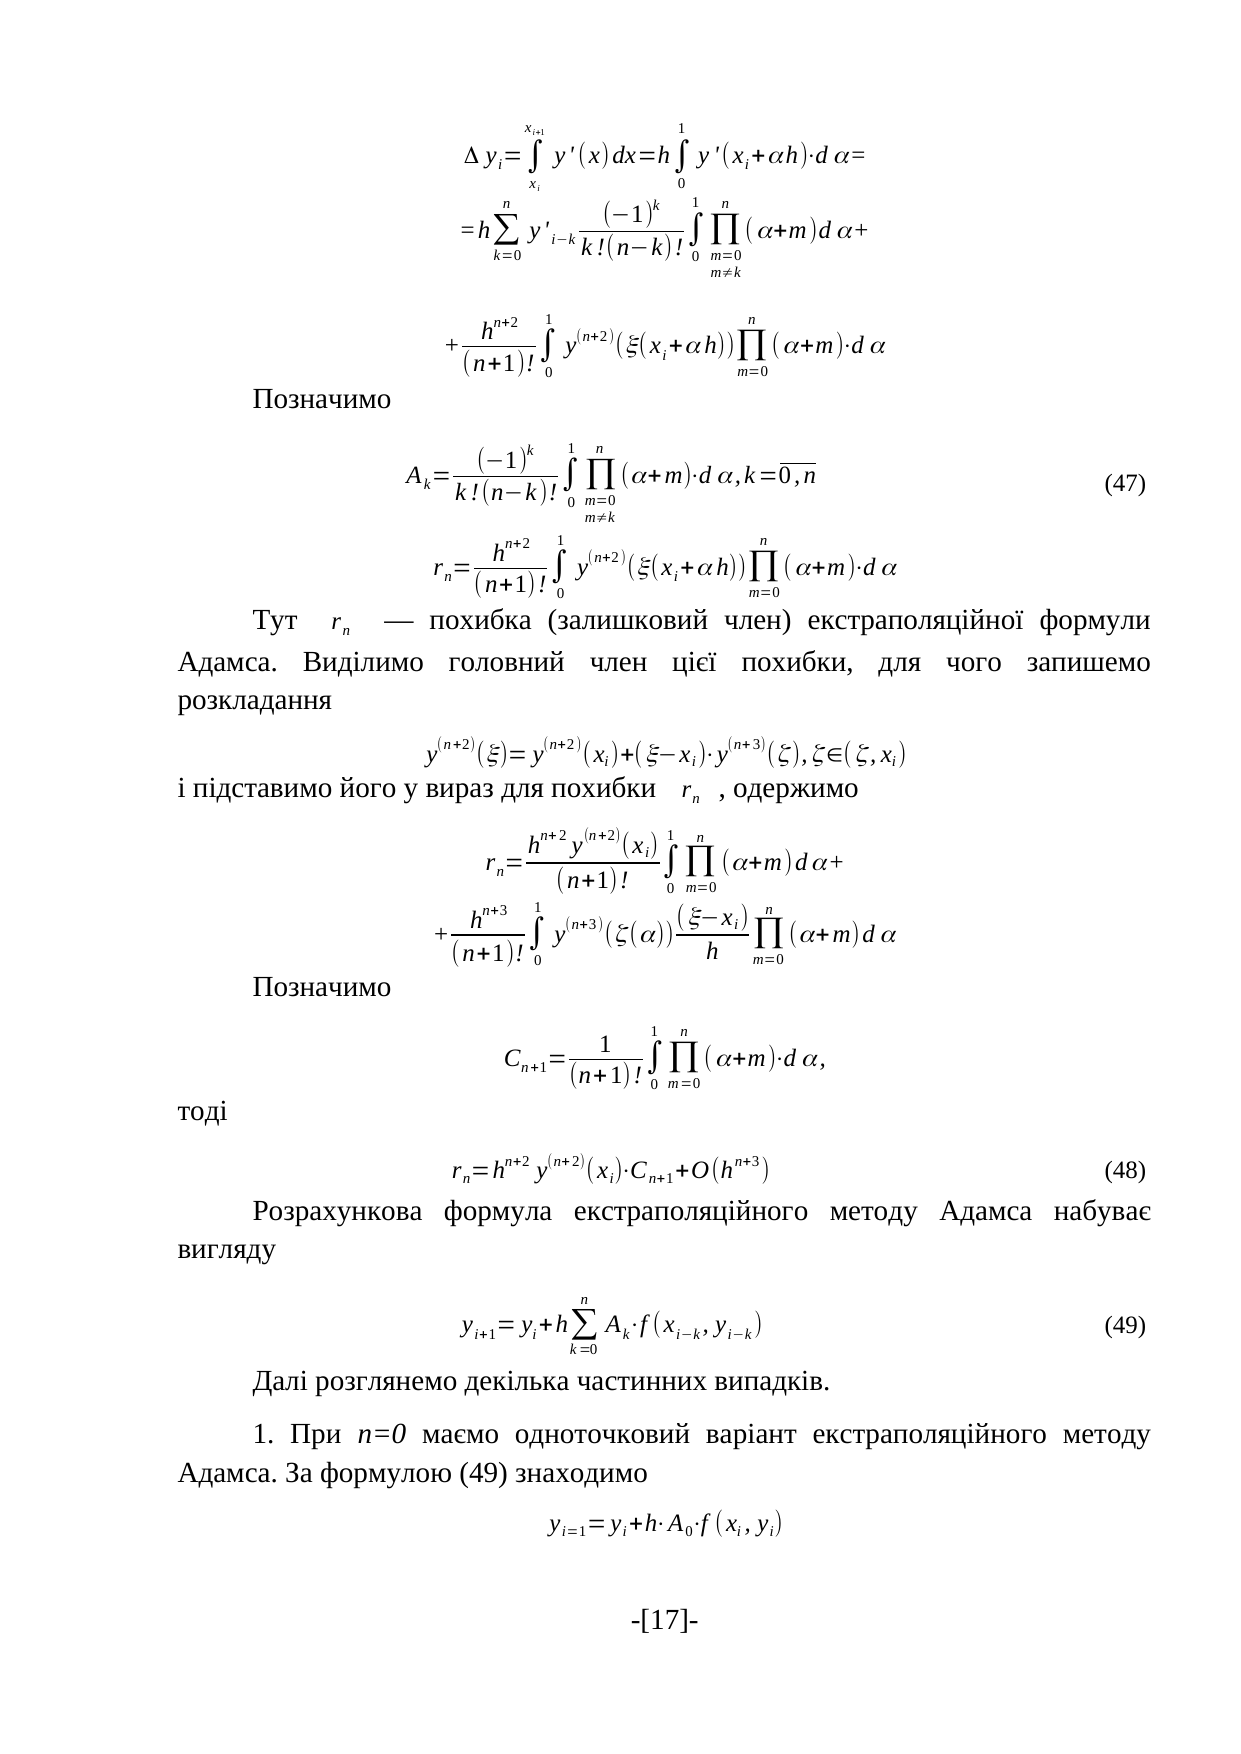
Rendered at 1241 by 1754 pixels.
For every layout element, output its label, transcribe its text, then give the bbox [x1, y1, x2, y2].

text і підставимо його у вираз для похибки , одержимо [177, 771, 1152, 807]
table_header (49) [1043, 1285, 1152, 1363]
text Розрахункова формула екстраполяційного методу Адамса набуває вигляду [177, 1193, 1152, 1265]
text Далі розглянемо декілька частинних випадків. [177, 1363, 1152, 1397]
text тоді [177, 1093, 1152, 1127]
table_header [177, 434, 1043, 532]
text Тут — похибка (залишковий член) екстраполяційної формули Адамса. Виділимо головний член цієї похибки, для чого запишемо розкладання [177, 602, 1152, 716]
table_header [177, 1285, 1043, 1363]
table_header (47) [1043, 434, 1152, 532]
text 1. При n=0 маємо одноточковий варіант екстраполяційного методу Адамса. За формулою (49) знаходимо [177, 1417, 1152, 1489]
text Позначимо [177, 381, 1152, 414]
table_header (48) [1043, 1146, 1152, 1193]
table_header [177, 1146, 1043, 1193]
text Позначимо [177, 969, 1152, 1003]
